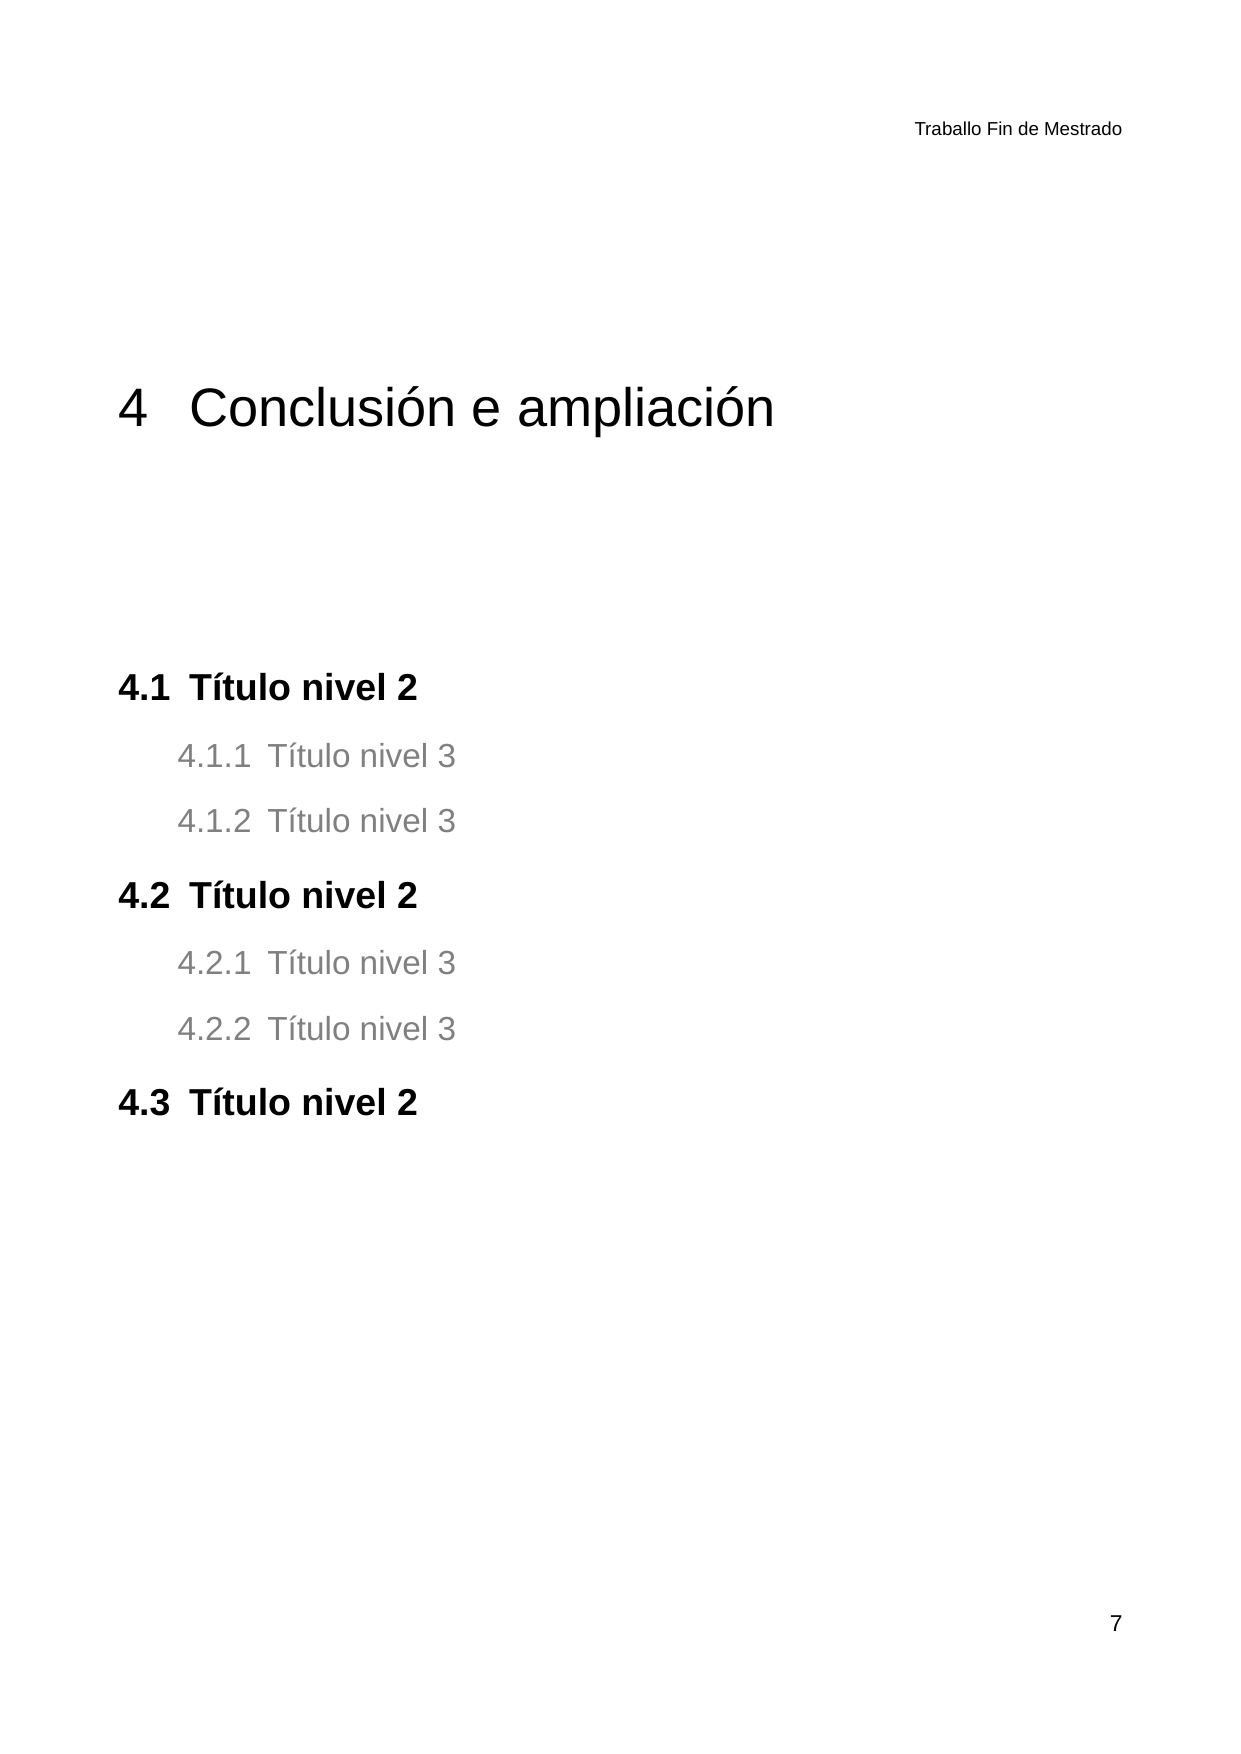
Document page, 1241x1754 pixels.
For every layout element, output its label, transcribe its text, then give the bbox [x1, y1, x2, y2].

subtitle Título nivel 3 [177, 801, 1122, 840]
subtitle Título nivel 3 [177, 736, 1122, 774]
subtitle Título nivel 2 [118, 666, 1122, 709]
subtitle Título nivel 3 [177, 1009, 1122, 1047]
subtitle Conclusión e ampliación [118, 376, 1122, 438]
subtitle Título nivel 2 [118, 1081, 1122, 1124]
subtitle Título nivel 3 [177, 943, 1122, 982]
subtitle Título nivel 2 [118, 873, 1122, 916]
